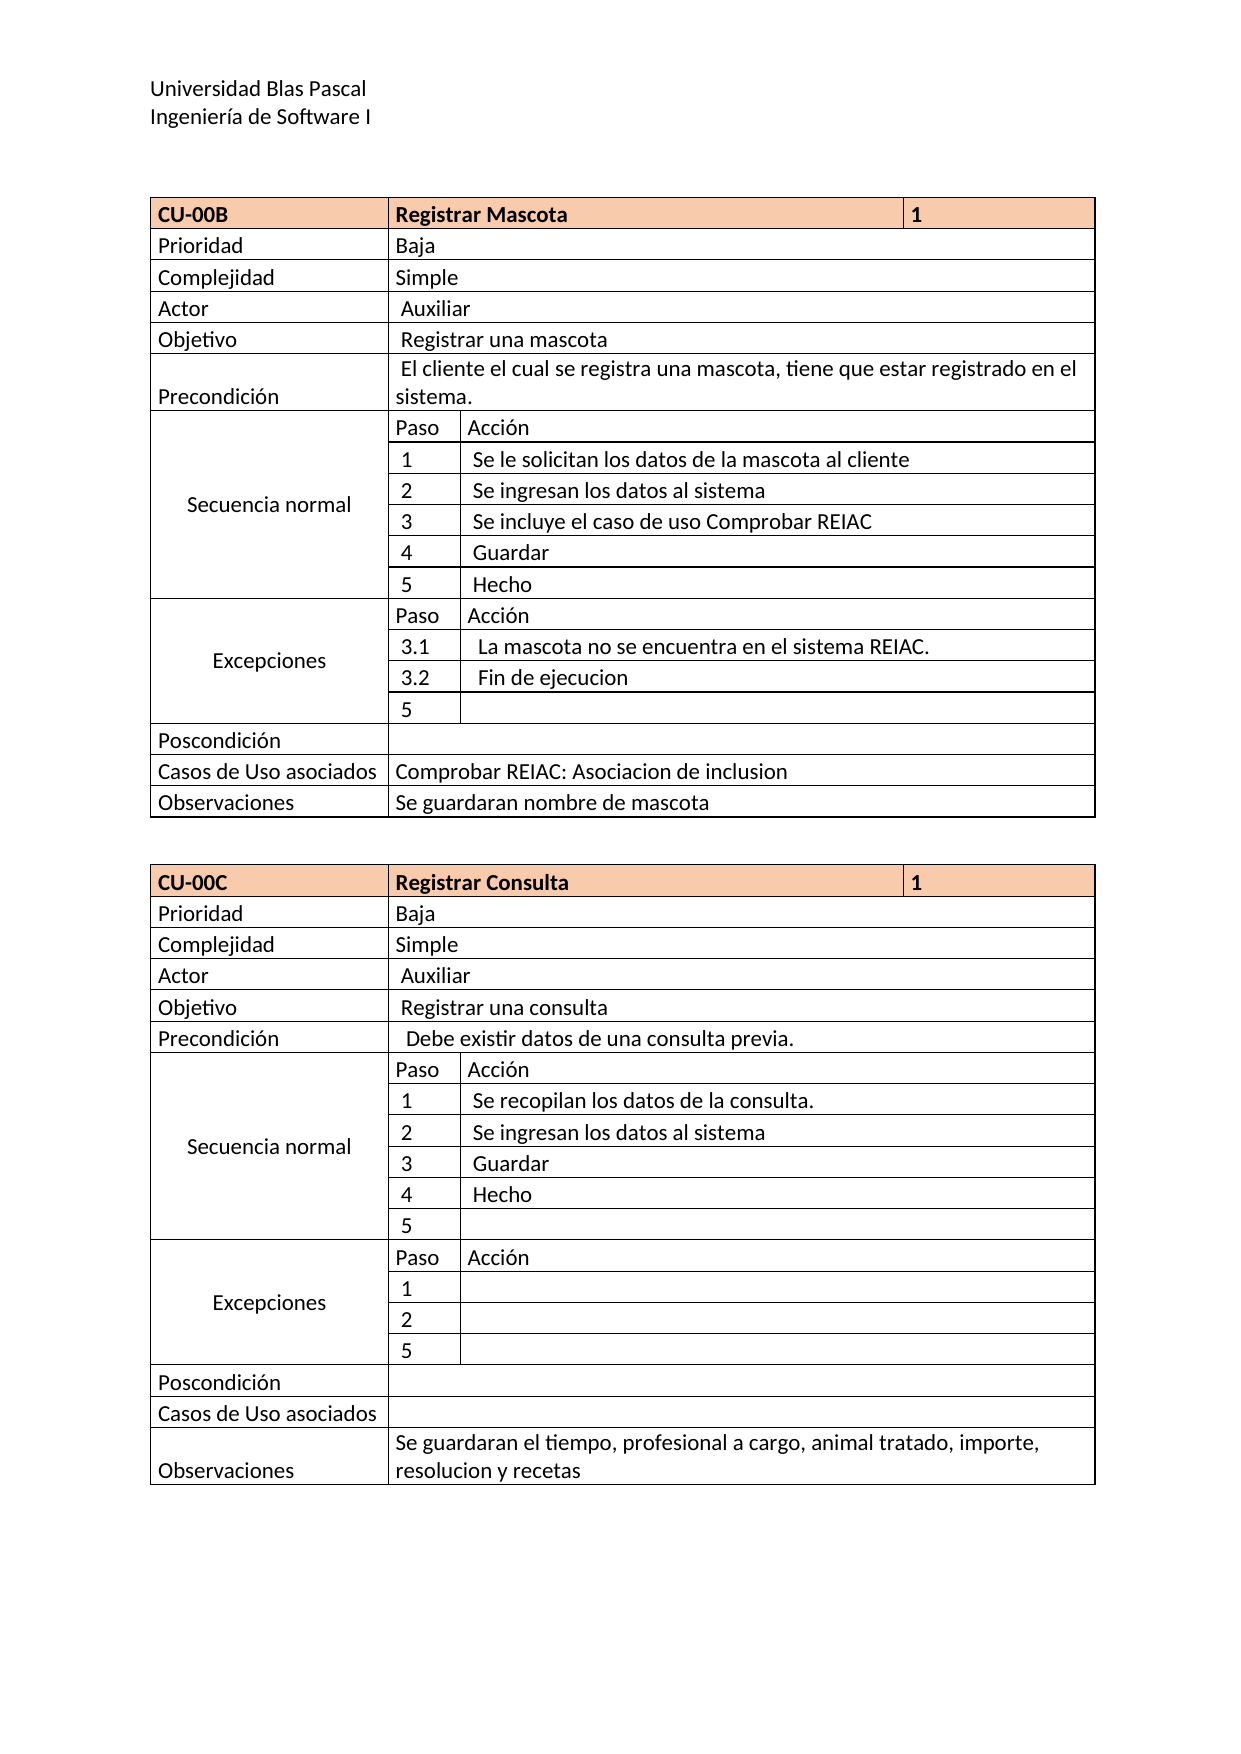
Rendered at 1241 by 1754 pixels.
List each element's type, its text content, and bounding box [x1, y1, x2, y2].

table_header Registrar Mascota [389, 198, 903, 228]
table_cell 5 [389, 1334, 460, 1364]
table_cell Precondición [151, 1022, 388, 1052]
table_cell Poscondición [151, 724, 388, 754]
table_cell Guardar [461, 1147, 1094, 1177]
table_cell Simple [389, 260, 1094, 291]
table_cell 4 [389, 536, 460, 566]
table_cell Registrar una mascota [389, 323, 1094, 353]
table_cell Observaciones [151, 1428, 388, 1484]
table_cell Poscondición [151, 1365, 388, 1396]
table_cell Prioridad [151, 229, 388, 259]
table_cell Se incluye el caso de uso Comprobar REIAC [461, 505, 1094, 535]
table_cell Secuencia normal [151, 411, 388, 598]
table_cell Paso [389, 599, 460, 629]
table_cell Actor [151, 292, 388, 322]
table_cell [389, 1365, 1094, 1396]
table_cell [461, 1272, 1094, 1302]
table_cell Paso [389, 1053, 460, 1083]
table_cell Acción [461, 1053, 1094, 1083]
table_cell 2 [389, 1303, 460, 1333]
table_cell Objetivo [151, 323, 388, 353]
table_cell Comprobar REIAC: Asociacion de inclusion [389, 755, 1094, 785]
table_cell Excepciones [151, 599, 388, 723]
table_cell Auxiliar [389, 959, 1094, 989]
table_cell [461, 693, 1094, 723]
table_cell Observaciones [151, 786, 388, 816]
table_cell Acción [461, 411, 1094, 441]
table_cell 3 [389, 1147, 460, 1177]
table_cell 3 [389, 505, 460, 535]
table_cell 5 [389, 693, 460, 723]
table_cell 1 [389, 1084, 460, 1114]
table_cell 5 [389, 1209, 460, 1239]
table_cell Registrar una consulta [389, 990, 1094, 1021]
table_cell Casos de Uso asociados [151, 1397, 388, 1427]
table_cell Acción [461, 1240, 1094, 1271]
table_header CU-00B [151, 198, 388, 228]
table_cell 3.2 [389, 661, 460, 691]
table_header 1 [904, 198, 1094, 228]
table_cell Precondición [151, 354, 388, 410]
table_header CU-00C [151, 865, 388, 896]
table_cell Complejidad [151, 260, 388, 291]
table_cell Acción [461, 599, 1094, 629]
table_cell 2 [389, 1115, 460, 1146]
table_cell Se ingresan los datos al sistema [461, 1115, 1094, 1146]
table_cell [461, 1303, 1094, 1333]
table_cell Se guardaran nombre de mascota [389, 786, 1094, 816]
table_cell 5 [389, 568, 460, 598]
table_cell 3.1 [389, 630, 460, 660]
table_cell El cliente el cual se registra una mascota, tiene que estar registrado en el sistema. [389, 354, 1094, 410]
table_cell Baja [389, 229, 1094, 259]
table_cell Actor [151, 959, 388, 989]
table_cell Se recopilan los datos de la consulta. [461, 1084, 1094, 1114]
table_cell Secuencia normal [151, 1053, 388, 1239]
table_cell Auxiliar [389, 292, 1094, 322]
table_cell Fin de ejecucion [461, 661, 1094, 691]
table_cell Prioridad [151, 897, 388, 927]
table_cell 2 [389, 474, 460, 504]
table_cell [461, 1334, 1094, 1364]
table_cell [389, 1397, 1094, 1427]
table_cell Paso [389, 1240, 460, 1271]
table_cell Se ingresan los datos al sistema [461, 474, 1094, 504]
table_header Registrar Consulta [389, 865, 903, 896]
table_cell Se le solicitan los datos de la mascota al cliente [461, 443, 1094, 473]
table_cell 4 [389, 1178, 460, 1208]
table_cell Complejidad [151, 928, 388, 958]
table_cell 1 [389, 443, 460, 473]
table_cell 1 [389, 1272, 460, 1302]
table_cell Casos de Uso asociados [151, 755, 388, 785]
table_cell Paso [389, 411, 460, 441]
table_cell Simple [389, 928, 1094, 958]
table_cell La mascota no se encuentra en el sistema REIAC. [461, 630, 1094, 660]
table_cell Hecho [461, 1178, 1094, 1208]
table_cell Baja [389, 897, 1094, 927]
table_cell Guardar [461, 536, 1094, 566]
table_cell [389, 724, 1094, 754]
table_cell Objetivo [151, 990, 388, 1021]
table_cell Hecho [461, 568, 1094, 598]
table_cell Debe existir datos de una consulta previa. [389, 1022, 1094, 1052]
table_cell Excepciones [151, 1240, 388, 1364]
table_cell Se guardaran el tiempo, profesional a cargo, animal tratado, importe, resolucion y recetas [389, 1428, 1094, 1484]
table_cell [461, 1209, 1094, 1239]
table_header 1 [904, 865, 1094, 896]
